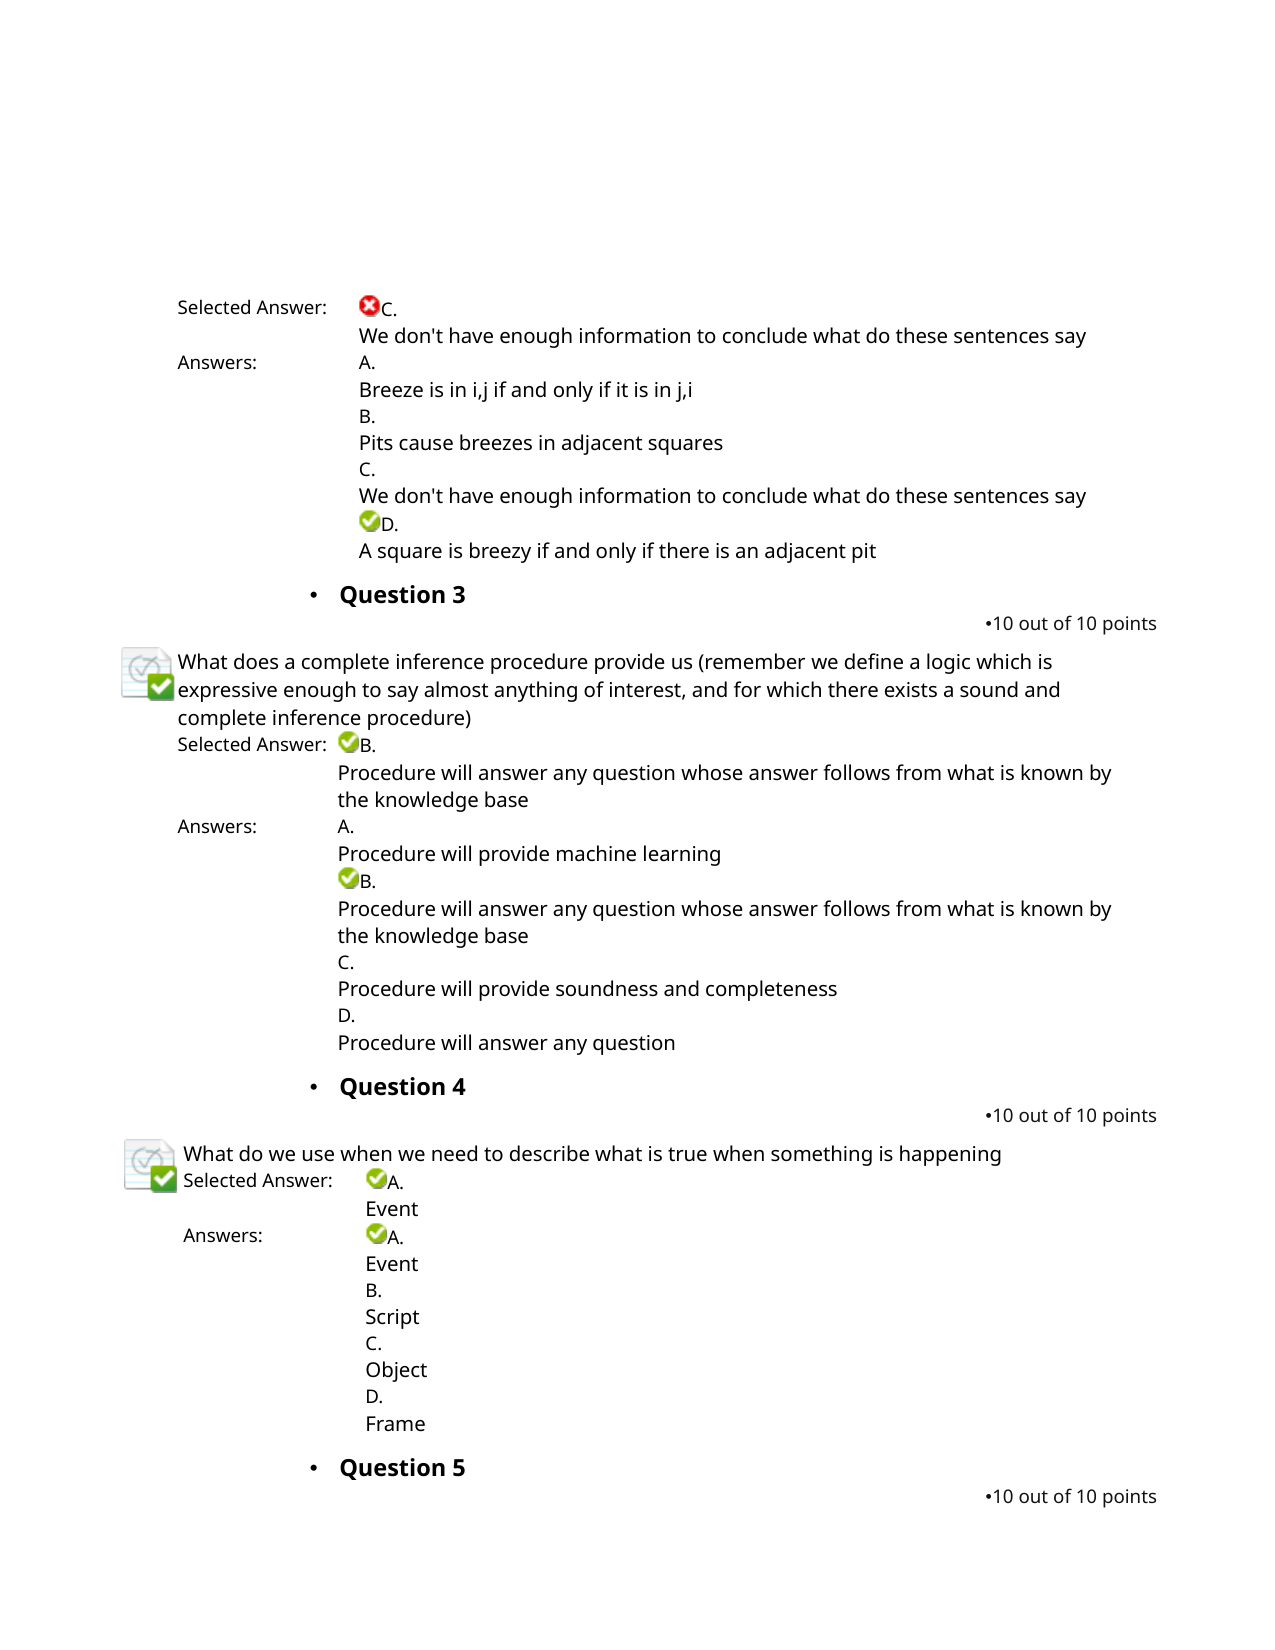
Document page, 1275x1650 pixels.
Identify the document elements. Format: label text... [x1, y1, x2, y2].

subtitle Question 4 [309, 1070, 1152, 1102]
subtitle Question 3 [309, 579, 1152, 611]
list 10 out of 10 points [118, 1102, 1157, 1128]
picture [365, 1167, 388, 1189]
table_cell [1148, 645, 1157, 1059]
subtitle Question 5 [309, 1451, 1152, 1483]
table_cell A. Event [365, 1222, 451, 1277]
table_cell [1148, 1440, 1157, 1451]
table_cell C. We don't have enough information to conclude what do these sentences say [359, 456, 1148, 509]
table_header [118, 1513, 206, 1517]
table_cell [178, 118, 1148, 295]
table_cell What does a complete inference procedure provide us (remember we define a logic which is expressive enough to say almost anything of interest, and for which there exists a sound and complete inference procedure) [178, 645, 1148, 731]
table_cell Answers: [178, 814, 337, 867]
table_header C. We don't have enough information to conclude what do these sentences say [359, 295, 1148, 350]
table_cell [178, 1003, 337, 1056]
table_header [118, 1132, 183, 1136]
table_cell [178, 509, 359, 564]
table_cell D. A square is breezy if and only if there is an adjacent pit [359, 509, 1148, 564]
table_header A. Event [365, 1167, 451, 1222]
table_header [118, 640, 177, 645]
table_cell C. Object [365, 1330, 451, 1384]
table_header Selected Answer: [183, 1167, 365, 1222]
table_cell A. Breeze is in i,j if and only if it is in j,i [359, 350, 1148, 403]
picture [124, 1139, 178, 1193]
table_header [183, 1132, 1157, 1136]
picture [365, 1222, 388, 1244]
table_cell [183, 1277, 365, 1330]
picture [358, 294, 381, 317]
table_header [178, 640, 1157, 645]
table_cell [183, 1384, 365, 1437]
table_cell [178, 1059, 1148, 1070]
table_cell C. Procedure will provide soundness and completeness [338, 950, 1148, 1003]
picture [121, 647, 175, 701]
table_cell [1148, 568, 1157, 579]
table_cell [1148, 1136, 1157, 1440]
picture [337, 731, 360, 753]
table_cell Answers: [178, 350, 359, 403]
table_cell B. Script [365, 1277, 451, 1330]
table_cell [178, 403, 359, 456]
table_cell [178, 867, 337, 949]
table_header B. Procedure will answer any question whose answer follows from what is known by the knowledge base [338, 731, 1148, 814]
table_cell [118, 645, 177, 1070]
table_cell A. Procedure will provide machine learning [338, 814, 1148, 867]
table_cell What do we use when we need to describe what is true when something is happening [183, 1136, 1147, 1440]
table_cell [178, 568, 1148, 579]
picture [337, 866, 360, 889]
table_cell [118, 1136, 183, 1451]
list 10 out of 10 points [118, 611, 1157, 636]
table_cell [118, 118, 177, 579]
table_cell D. Procedure will answer any question [338, 1003, 1148, 1056]
table_cell [178, 950, 337, 1003]
picture [358, 509, 381, 532]
table_cell [183, 1440, 1147, 1451]
table_cell [178, 933, 1148, 1059]
table_cell B. Pits cause breezes in adjacent squares [359, 403, 1148, 456]
table_cell [1148, 118, 1157, 568]
table_cell D. Frame [365, 1384, 451, 1437]
table_cell [1148, 1059, 1157, 1070]
table_cell [183, 1330, 365, 1384]
table_header Selected Answer: [178, 731, 337, 814]
table_cell B. Procedure will answer any question whose answer follows from what is known by the knowledge base [338, 867, 1148, 949]
list 10 out of 10 points [118, 1483, 1157, 1509]
table_cell Answers: [183, 1222, 365, 1277]
table_cell [178, 564, 1148, 568]
table_header [206, 1513, 1157, 1517]
table_cell [178, 456, 359, 509]
table_header Selected Answer: [178, 295, 359, 350]
